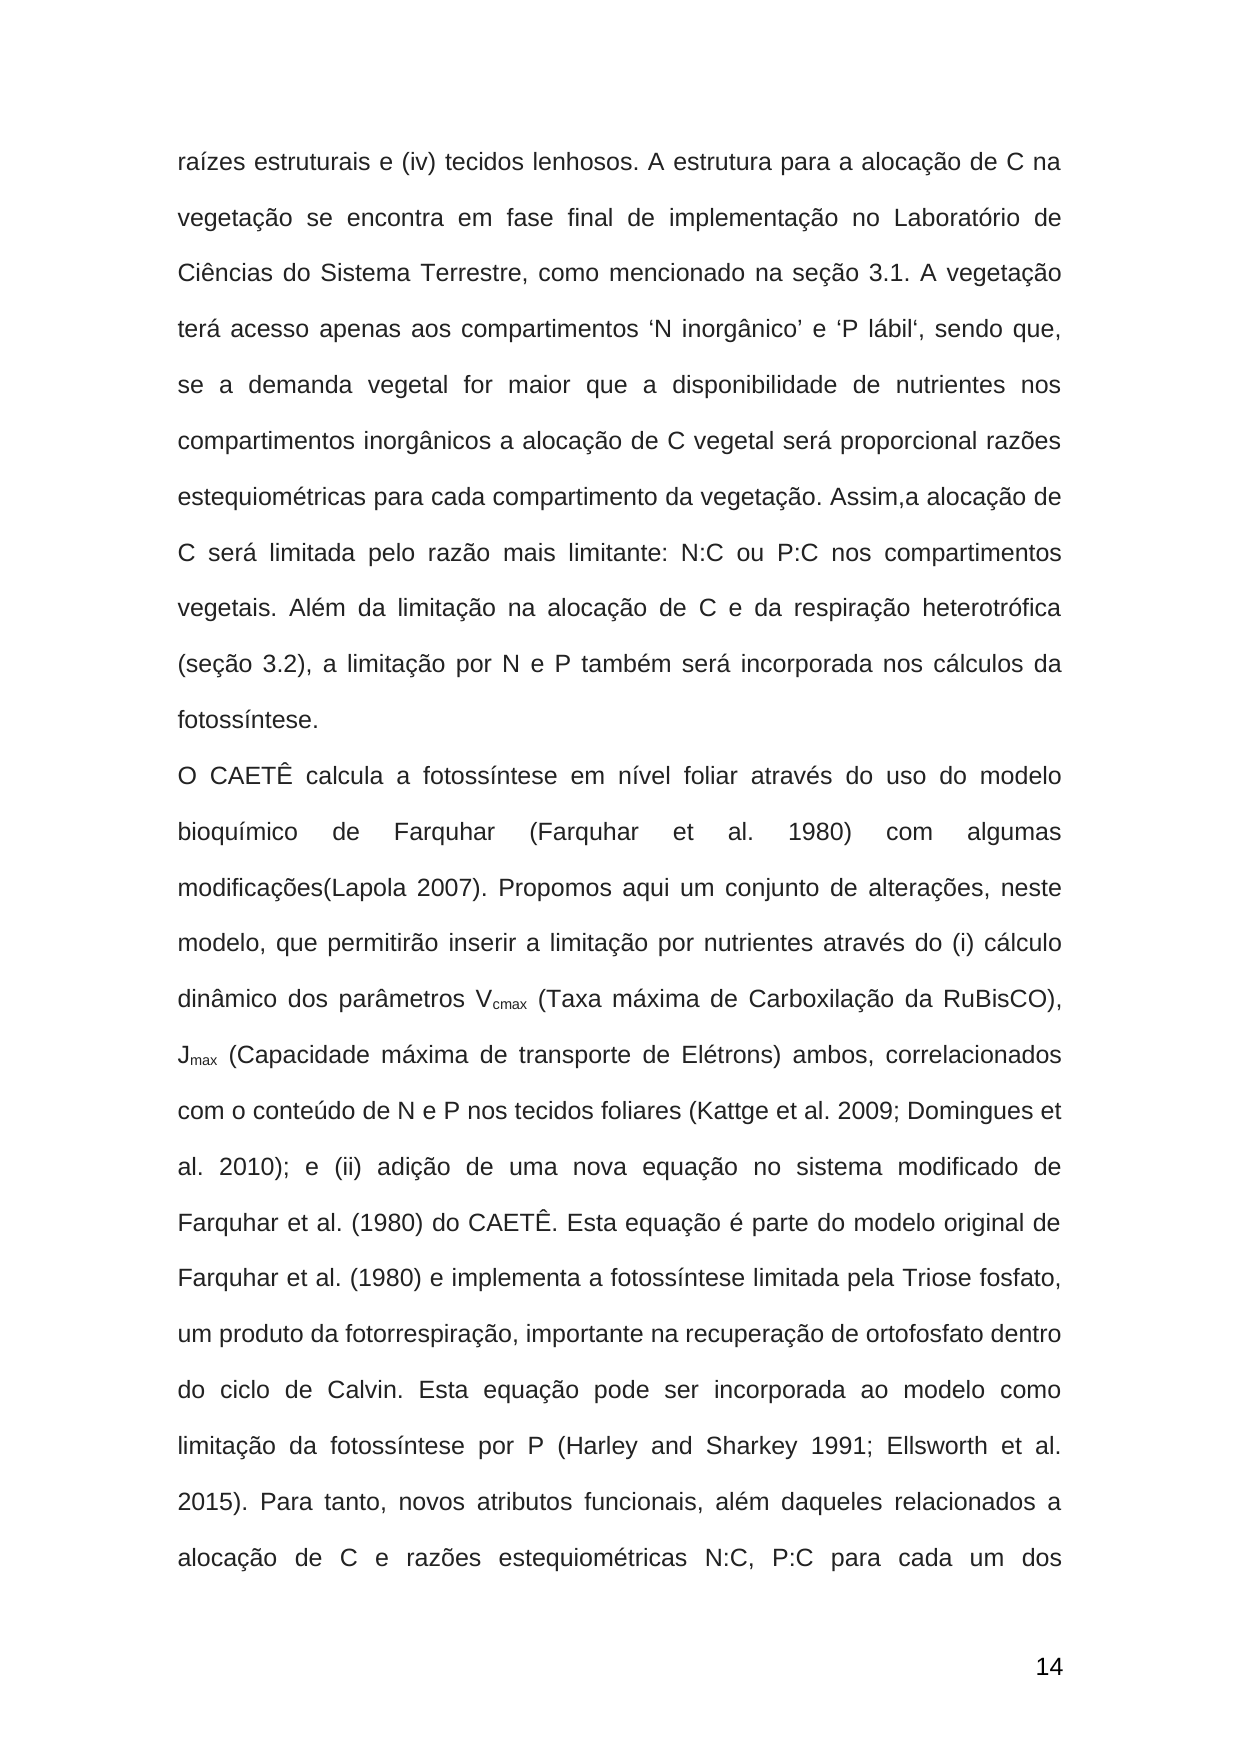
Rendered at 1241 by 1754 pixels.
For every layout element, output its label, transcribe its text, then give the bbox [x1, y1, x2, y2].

text raízes estruturais e (iv) tecidos lenhosos. A estrutura para a alocação de C na vegetação se encontra em fase final de implementação no Laboratório de Ciências do Sistema Terrestre, como mencionado na seção 3.1. A vegetação terá acesso apenas aos compartimentos ‘N inorgânico’ e ‘P lábil‘, sendo que, se a demanda vegetal for maior que a disponibilidade de nutrientes nos compartimentos inorgânicos a alocação de C vegetal será proporcional razões estequiométricas para cada compartimento da vegetação. Assim,a alocação de C será limitada pelo razão mais limitante: N:C ou P:C nos compartimentos vegetais. Além da limitação na alocação de C e da respiração heterotrófica (seção 3.2), a limitação por N e P também será incorporada nos cálculos da fotossíntese. [177, 148, 1063, 734]
text O CAETÊ calcula a fotossíntese em nível foliar através do uso do modelo bioquímico de Farquhar (Farquhar et al. 1980) com algumas modificações(Lapola 2007). Propomos aqui um conjunto de alterações, neste modelo, que permitirão inserir a limitação por nutrientes através do (i) cálculo dinâmico dos parâmetros Vcmax (Taxa máxima de Carboxilação da RuBisCO), Jmax (Capacidade máxima de transporte de Elétrons) ambos, correlacionados com o conteúdo de N e P nos tecidos foliares (Kattge et al. 2009; Domingues et al. 2010); e (ii) adição de uma nova equação no sistema modificado de Farquhar et al. (1980) do CAETÊ. Esta equação é parte do modelo original de Farquhar et al. (1980) e implementa a fotossíntese limitada pela Triose fosfato, um produto da fotorrespiração, importante na recuperação de ortofosfato dentro do ciclo de Calvin. Esta equação pode ser incorporada ao modelo como limitação da fotossíntese por P (Harley and Sharkey 1991; Ellsworth et al. 2015). Para tanto, novos atributos funcionais, além daqueles relacionados a alocação de C e razões estequiométricas N:C, P:C para cada um dos [177, 762, 1063, 1571]
